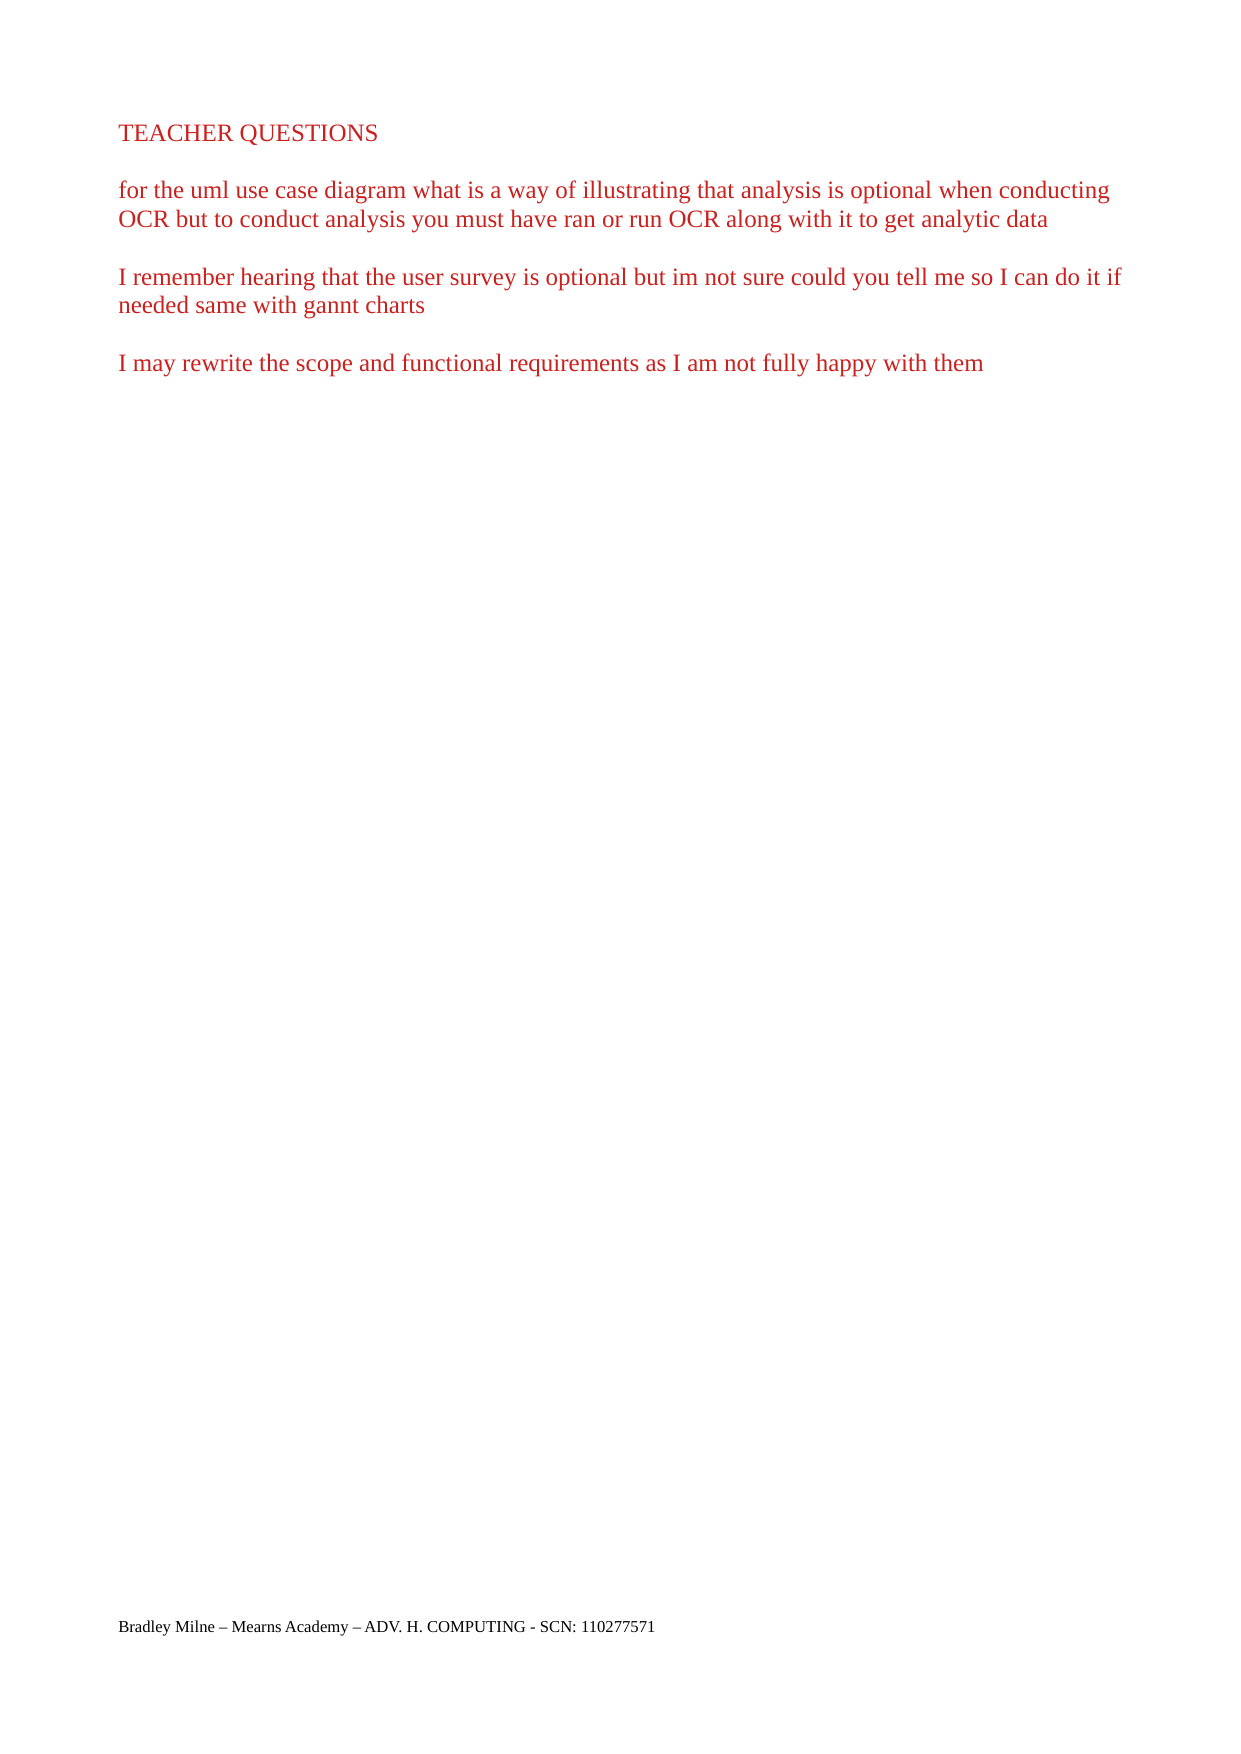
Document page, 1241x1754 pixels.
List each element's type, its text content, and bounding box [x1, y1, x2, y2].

text I may rewrite the scope and functional requirements as I am not fully happy with them [118, 348, 1122, 377]
text for the uml use case diagram what is a way of illustrating that analysis is optional when conducting OCR but to conduct analysis you must have ran or run OCR along with it to get analytic data [118, 176, 1122, 233]
text TEACHER QUESTIONS [118, 118, 1122, 147]
text I remember hearing that the user survey is optional but im not sure could you tell me so I can do it if needed same with gannt charts [118, 262, 1122, 319]
